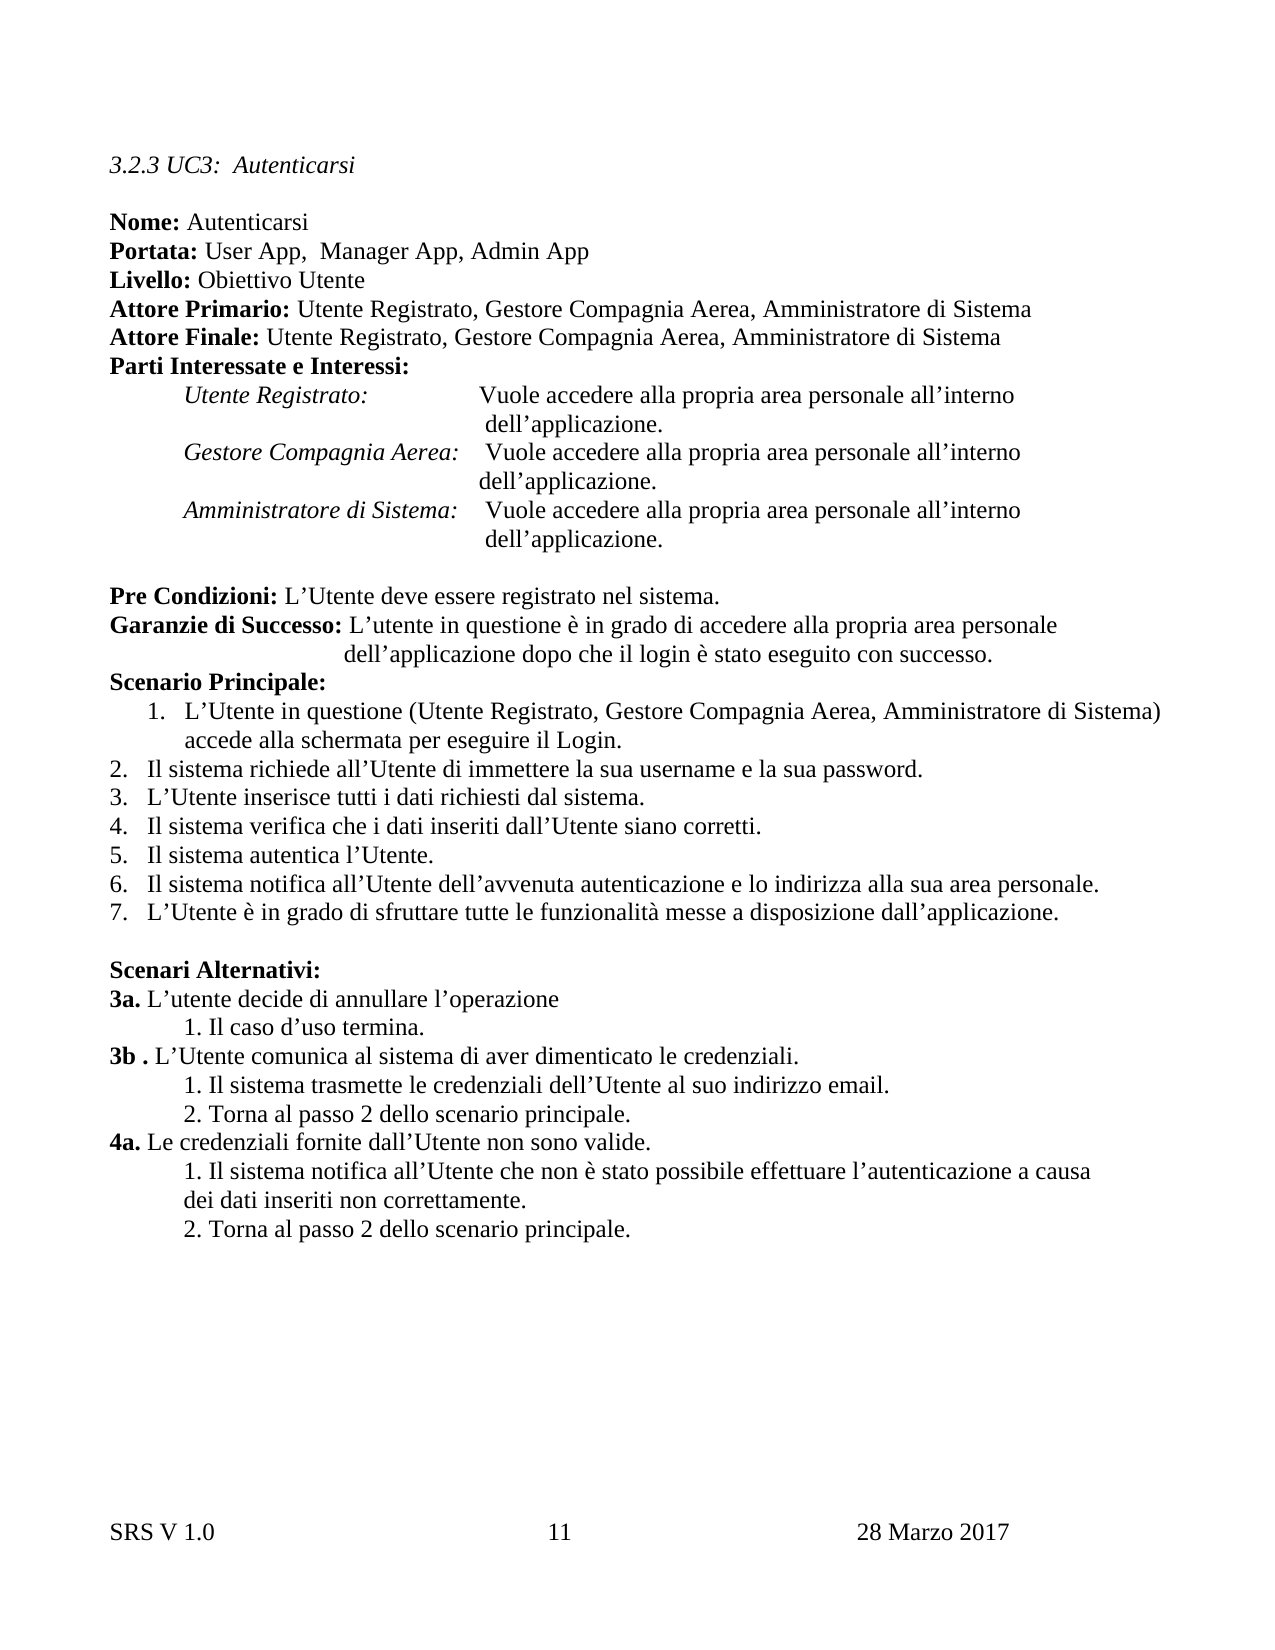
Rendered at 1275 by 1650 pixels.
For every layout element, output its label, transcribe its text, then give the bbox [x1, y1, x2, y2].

text Pre Condizioni: L’Utente deve essere registrato nel sistema. [109, 581, 1162, 610]
text Scenari Alternativi: [109, 955, 1162, 984]
text Parti Interessate e Interessi: [109, 351, 1162, 380]
text 3.2.3 UC3: Autenticarsi [109, 150, 1162, 179]
text Gestore Compagnia Aerea: Vuole accedere alla propria area personale all’interno dell’applicazione. [109, 437, 1162, 495]
text Scenario Principale: [109, 667, 1162, 696]
text Garanzie di Successo: L’utente in questione è in grado di accedere alla propria area personale dell’applicazione dopo che il login è stato eseguito con successo. [109, 610, 1162, 667]
text 3b . L’Utente comunica al sistema di aver dimenticato le credenziali. [109, 1041, 1162, 1070]
list Il sistema autentica l’Utente. [109, 840, 1162, 869]
list L’Utente in questione (Utente Registrato, Gestore Compagnia Aerea, Amministratore di Sistema) accede alla schermata per eseguire il Login. [147, 696, 1162, 754]
list Il sistema richiede all’Utente di immettere la sua username e la sua password. [109, 754, 1162, 782]
list Il sistema notifica all’Utente dell’avvenuta autenticazione e lo indirizza alla sua area personale. [109, 869, 1162, 897]
text 2. Torna al passo 2 dello scenario principale. [109, 1099, 1162, 1127]
text Attore Primario: Utente Registrato, Gestore Compagnia Aerea, Amministratore di Sistema [109, 294, 1162, 322]
text 1. Il sistema notifica all’Utente che non è stato possibile effettuare l’autenticazione a causa dei dati inseriti non correttamente. [109, 1156, 1162, 1214]
list Il sistema verifica che i dati inseriti dall’Utente siano corretti. [109, 811, 1162, 840]
list L’Utente è in grado di sfruttare tutte le funzionalità messe a disposizione dall’applicazione. [109, 897, 1162, 926]
text 1. Il sistema trasmette le credenziali dell’Utente al suo indirizzo email. [109, 1070, 1162, 1099]
text Portata: User App, Manager App, Admin App [109, 236, 1162, 265]
text 2. Torna al passo 2 dello scenario principale. [109, 1214, 1162, 1242]
text 3a. L’utente decide di annullare l’operazione [109, 984, 1162, 1012]
list L’Utente inserisce tutti i dati richiesti dal sistema. [109, 782, 1162, 811]
text 1. Il caso d’uso termina. [109, 1012, 1162, 1041]
text Nome: Autenticarsi [109, 207, 1162, 236]
text 4a. Le credenziali fornite dall’Utente non sono valide. [109, 1127, 1162, 1156]
text Livello: Obiettivo Utente [109, 265, 1162, 294]
text Amministratore di Sistema: Vuole accedere alla propria area personale all’interno dell’applicazione. [109, 495, 1162, 552]
text Attore Finale: Utente Registrato, Gestore Compagnia Aerea, Amministratore di Sistema [109, 322, 1162, 351]
text Utente Registrato: Vuole accedere alla propria area personale all’interno dell’applicazione. [109, 380, 1162, 437]
